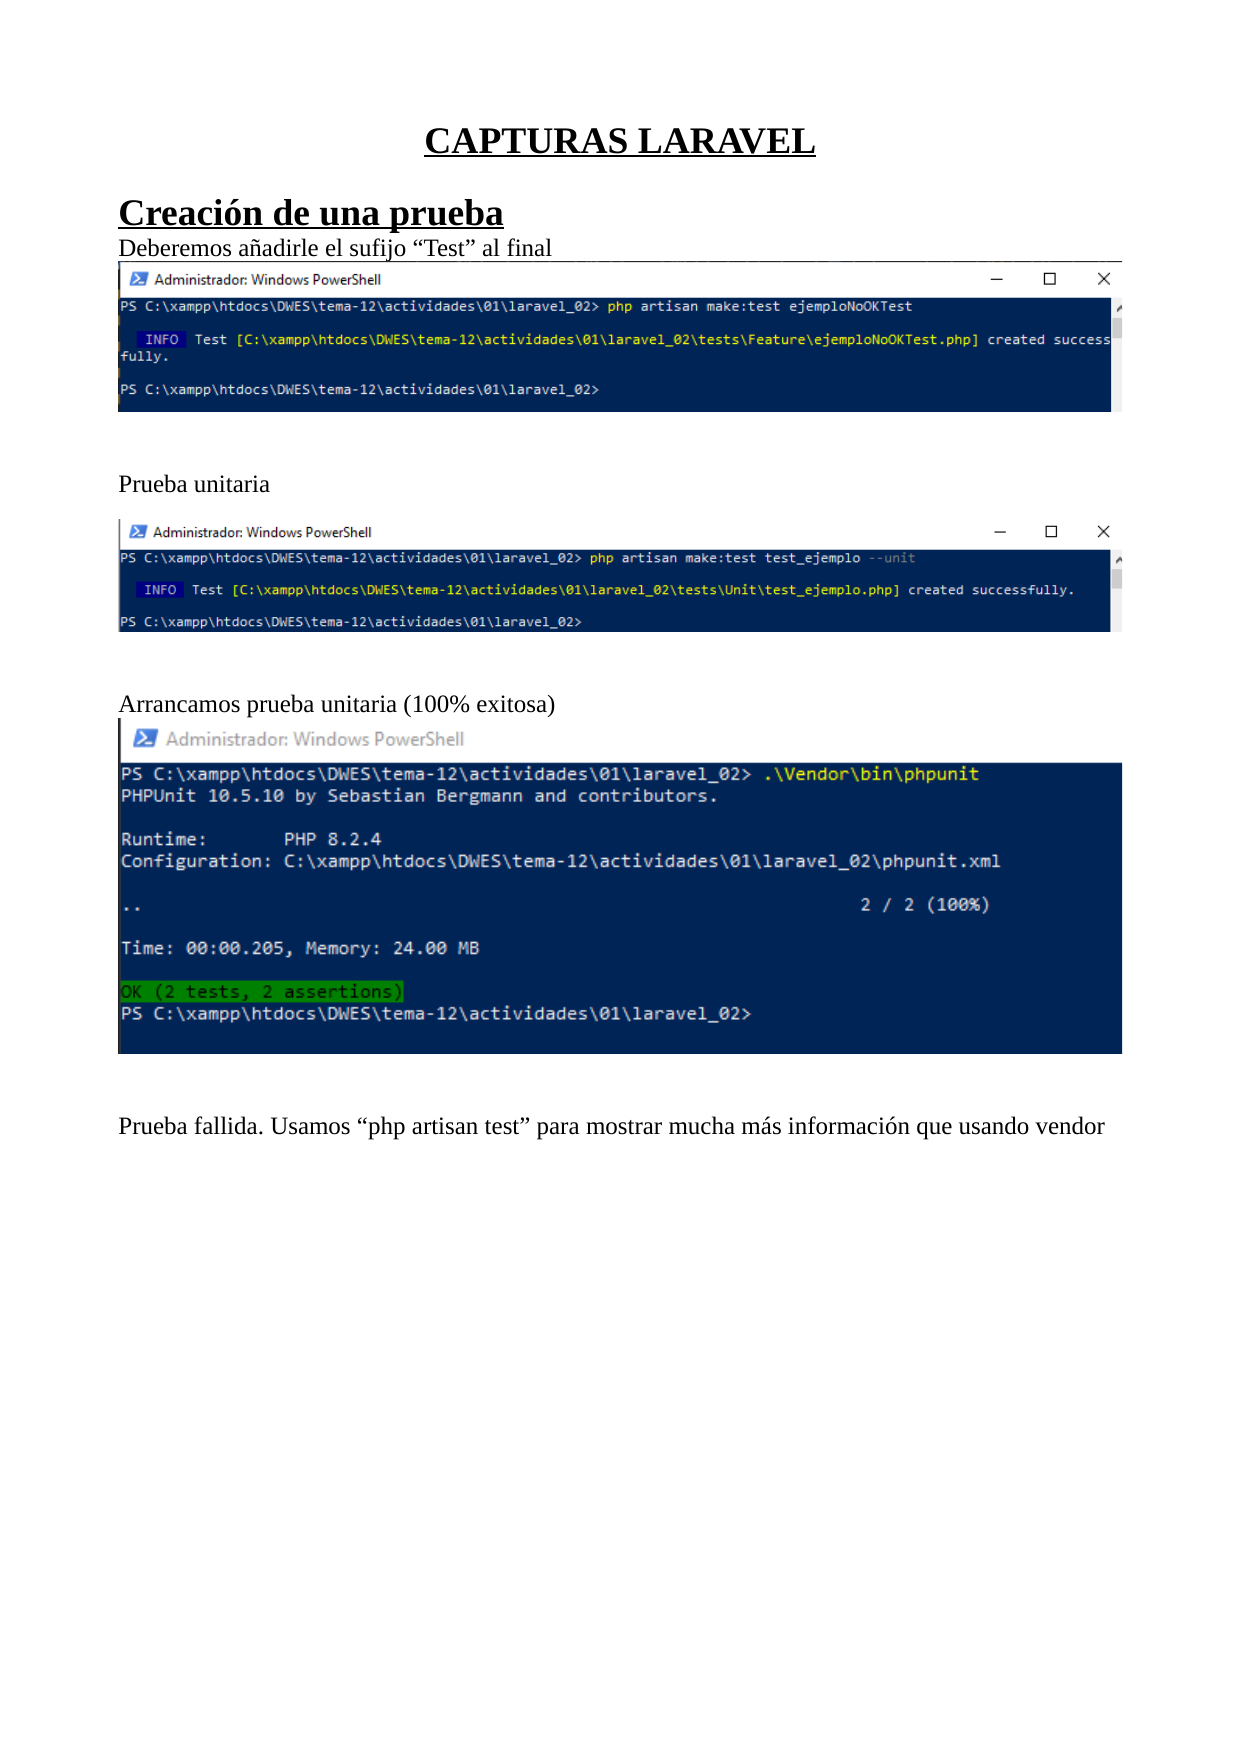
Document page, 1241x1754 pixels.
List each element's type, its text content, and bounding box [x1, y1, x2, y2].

text Deberemos añadirle el sufijo “Test” al final [118, 233, 1122, 261]
text Prueba fallida. Usamos “php artisan test” para mostrar mucha más información que usando vendor [118, 1111, 1122, 1139]
picture [118, 718, 1123, 1054]
text Prueba unitaria [118, 469, 1122, 498]
text CAPTURAS LARAVEL [118, 118, 1122, 161]
picture [118, 261, 1123, 412]
text Creación de una prueba [118, 190, 1122, 233]
picture [118, 519, 1123, 632]
text Arrancamos prueba unitaria (100% exitosa) [118, 689, 1122, 718]
